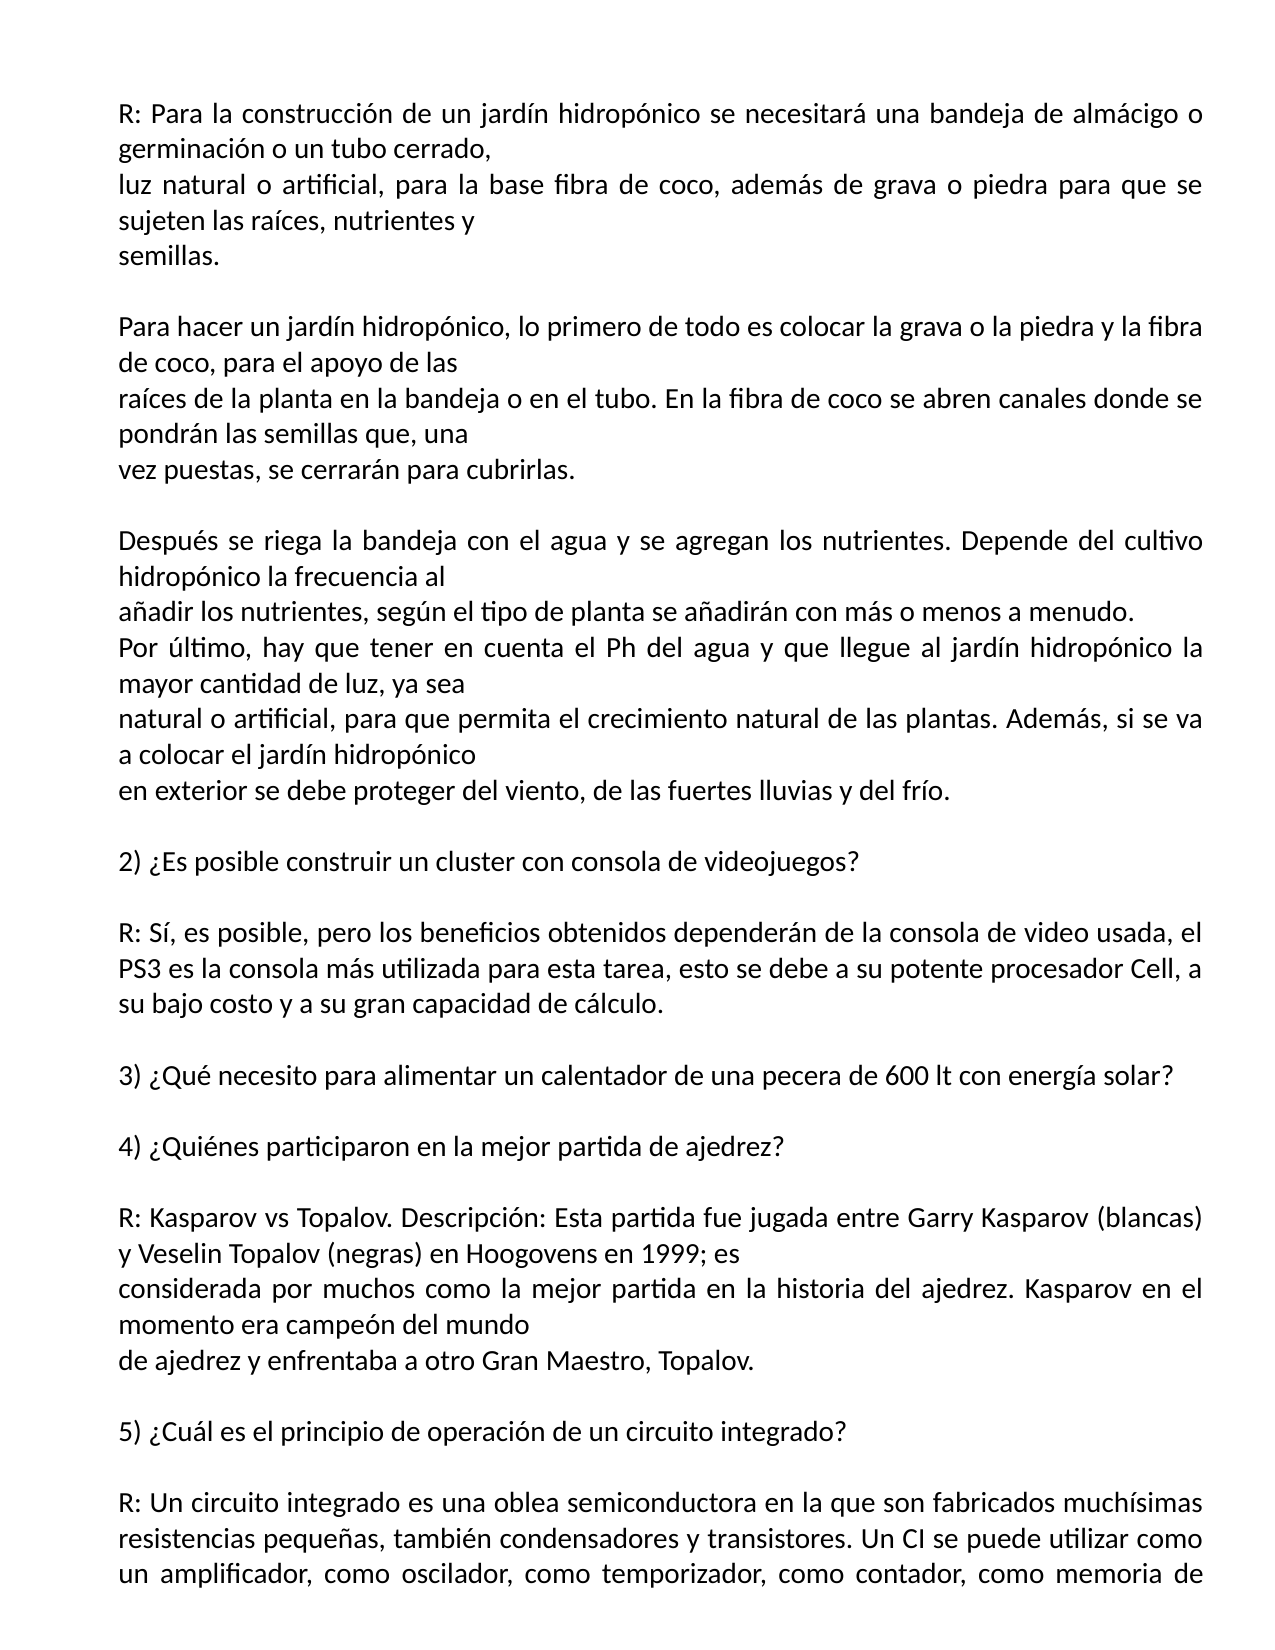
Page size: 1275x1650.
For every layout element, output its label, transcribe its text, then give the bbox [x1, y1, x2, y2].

text Para hacer un jardín hidropónico, lo primero de todo es colocar la grava o la piedra y la fibra de coco, para el apoyo de las [118, 308, 1205, 380]
text R: Para la construcción de un jardín hidropónico se necesitará una bandeja de almácigo o germinación o un tubo cerrado, [118, 95, 1205, 166]
text de ajedrez y enfrentaba a otro Gran Maestro, Topalov. [118, 1342, 1205, 1377]
text 4) ¿Quiénes participaron en la mejor partida de ajedrez? [118, 1128, 1205, 1163]
text 3) ¿Qué necesito para alimentar un calentador de una pecera de 600 lt con energía solar? [118, 1057, 1205, 1092]
text considerada por muchos como la mejor partida en la historia del ajedrez. Kasparov en el momento era campeón del mundo [118, 1270, 1205, 1342]
text semillas. [118, 237, 1205, 273]
text añadir los nutrientes, según el tipo de planta se añadirán con más o menos a menudo. [118, 593, 1205, 629]
text R: Un circuito integrado es una oblea semiconductora en la que son fabricados muchísimas resistencias pequeñas, también condensadores y transistores. Un CI se puede utilizar como un amplificador, como oscilador, como temporizador, como contador, como memoria de [118, 1484, 1205, 1591]
text luz natural o artificial, para la base fibra de coco, además de grava o piedra para que se sujeten las raíces, nutrientes y [118, 166, 1205, 237]
text natural o artificial, para que permita el crecimiento natural de las plantas. Además, si se va a colocar el jardín hidropónico [118, 700, 1205, 772]
text en exterior se debe proteger del viento, de las fuertes lluvias y del frío. [118, 772, 1205, 807]
text vez puestas, se cerrarán para cubrirlas. [118, 451, 1205, 487]
text 5) ¿Cuál es el principio de operación de un circuito integrado? [118, 1413, 1205, 1448]
text raíces de la planta en la bandeja o en el tubo. En la fibra de coco se abren canales donde se pondrán las semillas que, una [118, 380, 1205, 451]
text R: Kasparov vs Topalov. Descripción: Esta partida fue jugada entre Garry Kasparov (blancas) y Veselin Topalov (negras) en Hoogovens en 1999; es [118, 1199, 1205, 1270]
text Por último, hay que tener en cuenta el Ph del agua y que llegue al jardín hidropónico la mayor cantidad de luz, ya sea [118, 629, 1205, 700]
text 2) ¿Es posible construir un cluster con consola de videojuegos? [118, 843, 1205, 878]
text Después se riega la bandeja con el agua y se agregan los nutrientes. Depende del cultivo hidropónico la frecuencia al [118, 522, 1205, 593]
text R: Sí, es posible, pero los beneficios obtenidos dependerán de la consola de video usada, el PS3 es la consola más utilizada para esta tarea, esto se debe a su potente procesador Cell, a su bajo costo y a su gran capacidad de cálculo. [118, 914, 1205, 1021]
